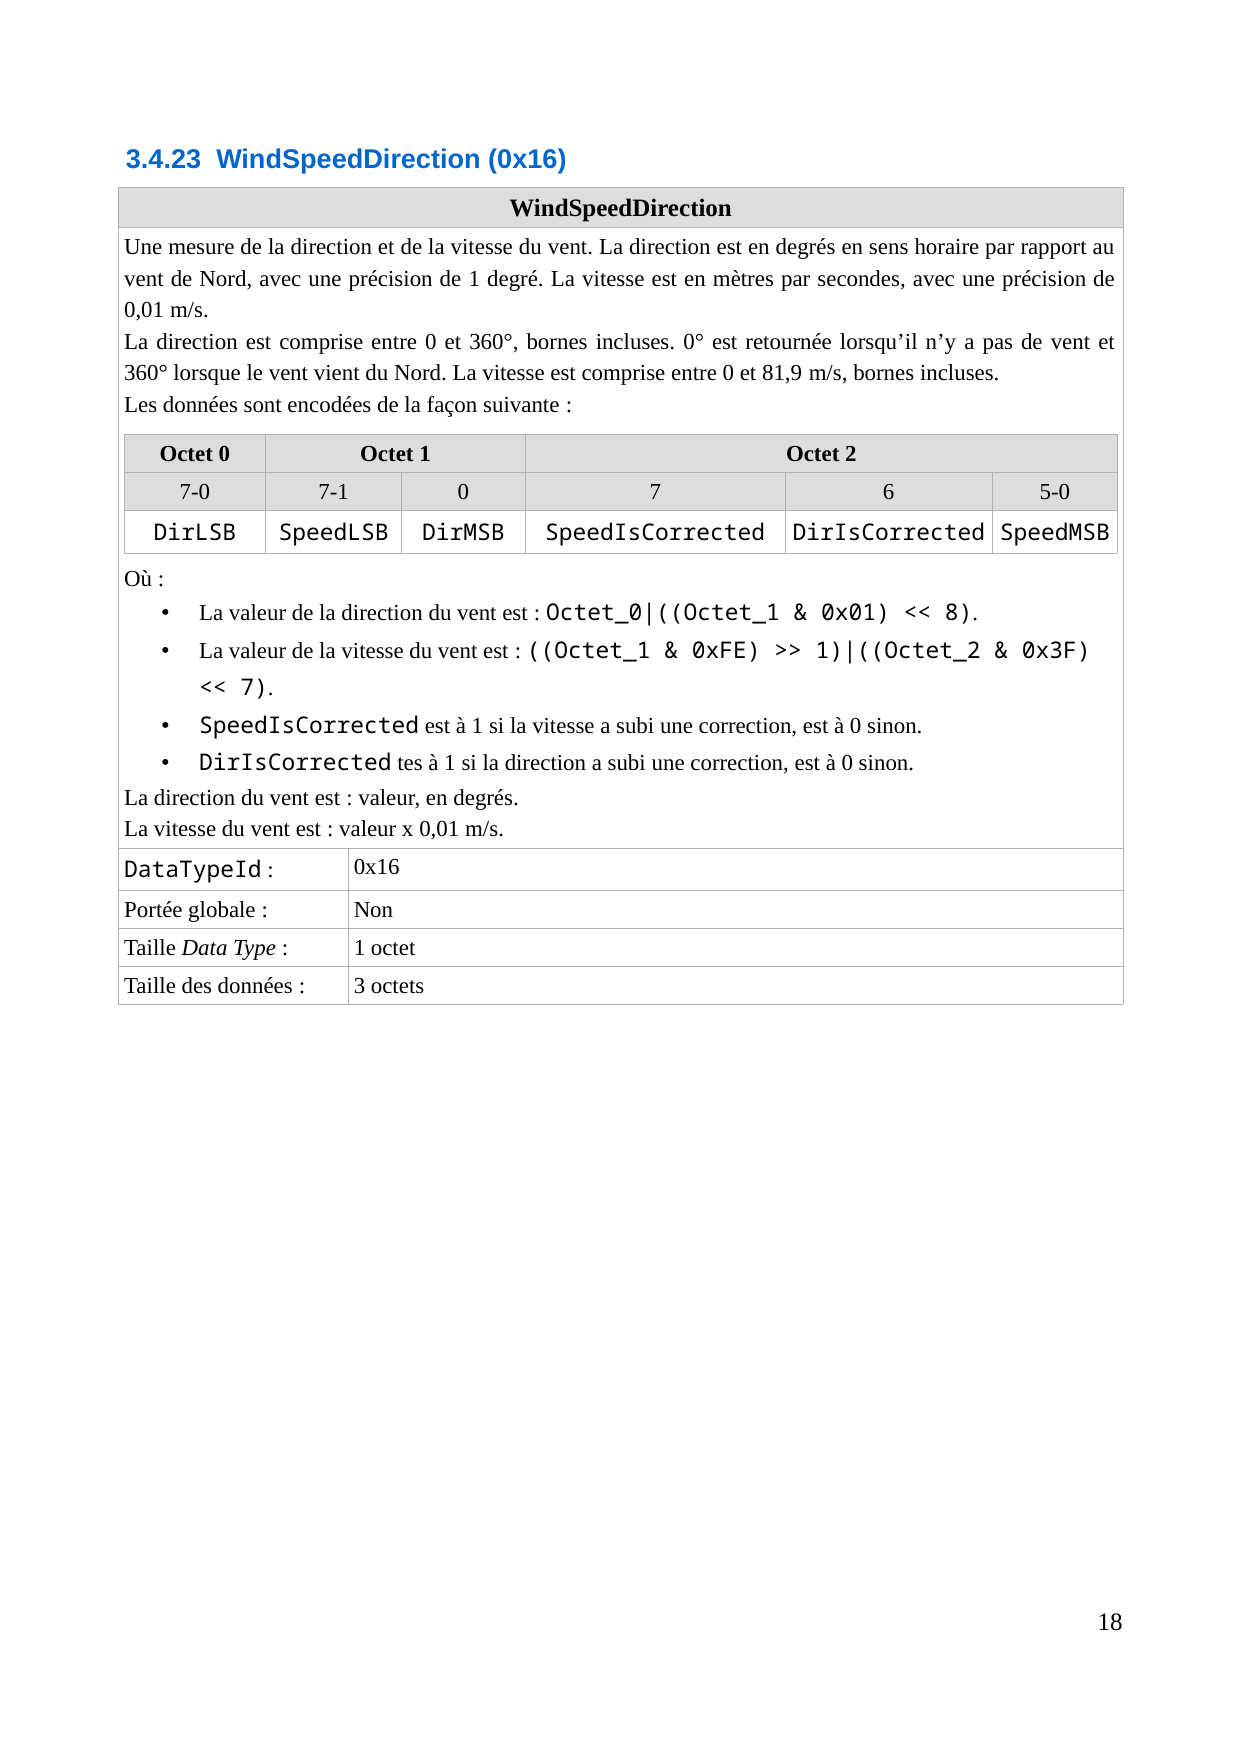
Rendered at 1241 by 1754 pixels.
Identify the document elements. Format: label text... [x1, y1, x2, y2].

table_cell 6 [786, 473, 992, 510]
table_cell SpeedMSB [993, 511, 1117, 553]
table_header Octet 0 [125, 435, 265, 472]
table_cell Une mesure de la direction et de la vitesse du vent. La direction est en degrés en sens horaire par rapport au vent de Nord, avec une précision de 1 degré. La vitesse est en mètres par secondes, avec une précision de 0,01 m/s. La direction est comprise entre 0 et 360°, bornes incluses. 0° est retournée lorsqu’il n’y a pas de vent et 360° lorsque le vent vient du Nord. La vitesse est comprise entre 0 et 81,9 m/s, bornes incluses. Les données sont encodées de la façon suivante : Où : La valeur de la direction du vent est : Octet_0|((Octet_1 & 0x01) << 8). La valeur de la vitesse du vent est : ((Octet_1 & 0xFE) >> 1)|((Octet_2 & 0x3F) << 7). SpeedIsCorrected est à 1 si la vitesse a subi une correction, est à 0 sinon. DirIsCorrected tes à 1 si la direction a subi une correction, est à 0 sinon. La direction du vent est : valeur, en degrés. La vitesse du vent est : valeur x 0,01 m/s. [119, 228, 1123, 847]
table_header Octet 1 [266, 435, 525, 472]
subtitle WindSpeedDirection (0x16) [118, 143, 1122, 174]
table_header Octet 2 [526, 435, 1117, 472]
table_cell Taille des données : [119, 967, 348, 1004]
table_cell 0 [402, 473, 525, 510]
table_cell 5-0 [993, 473, 1117, 510]
table_cell Taille Data Type : [119, 929, 348, 966]
table_cell Portée globale : [119, 891, 348, 928]
table_cell DirIsCorrected [786, 511, 992, 553]
table_cell SpeedIsCorrected [526, 511, 785, 553]
table_cell 7-0 [125, 473, 265, 510]
table_cell DataTypeId : [119, 849, 348, 890]
table_cell Non [349, 891, 1123, 928]
table_cell 0x16 [349, 849, 1123, 890]
table_cell DirLSB [125, 511, 265, 553]
table_cell 1 octet [349, 929, 1123, 966]
table_cell 7 [526, 473, 785, 510]
table_cell SpeedLSB [266, 511, 401, 553]
table_cell 3 octets [349, 967, 1123, 1004]
table_header WindSpeedDirection [119, 188, 1123, 227]
table_cell 7-1 [266, 473, 401, 510]
table_cell DirMSB [402, 511, 525, 553]
